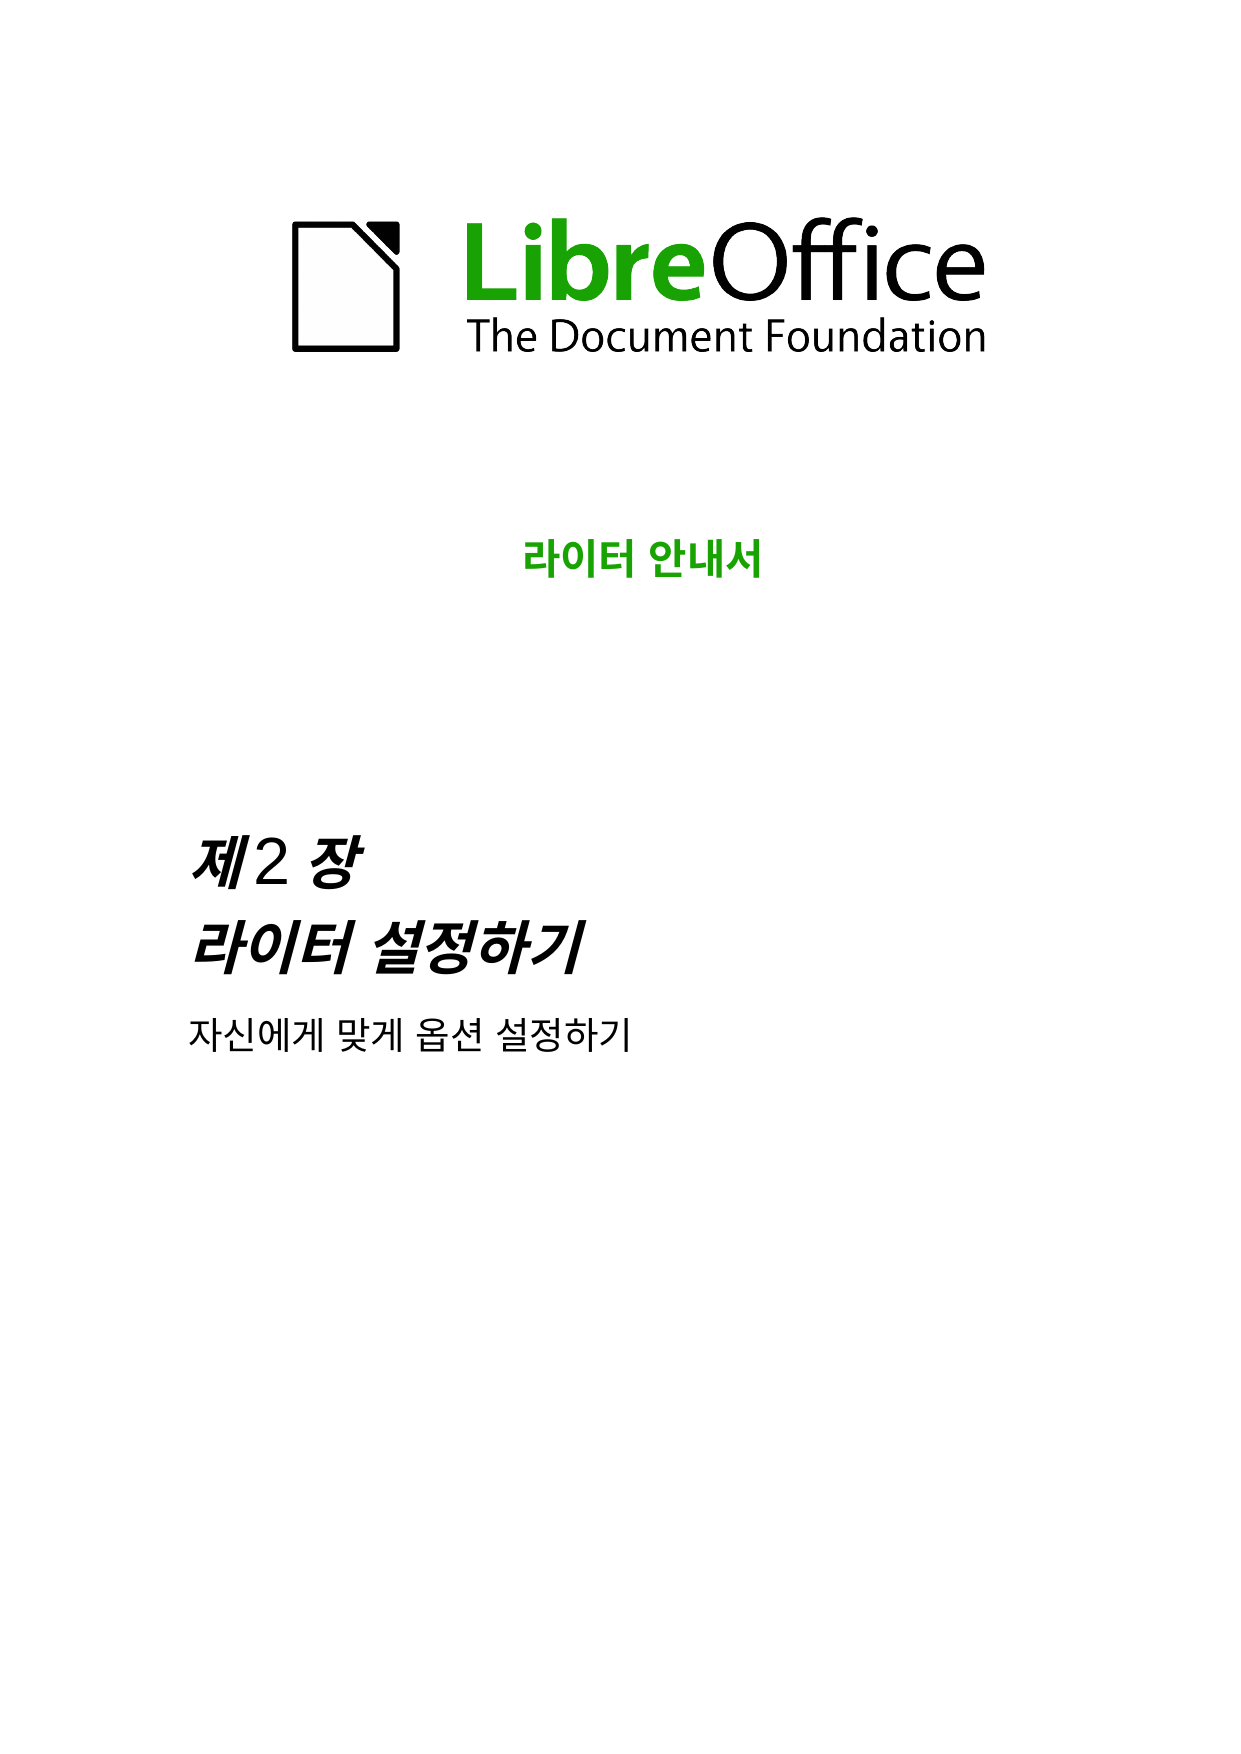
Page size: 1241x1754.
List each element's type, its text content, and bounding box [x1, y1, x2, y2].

subtitle 제2장 라이터 설정하기 [188, 817, 1098, 986]
picture [250, 186, 1035, 387]
subtitle 자신에게 맞게 옵션 설정하기 [188, 1006, 1098, 1060]
text 라이터 안내서 [188, 526, 1098, 586]
